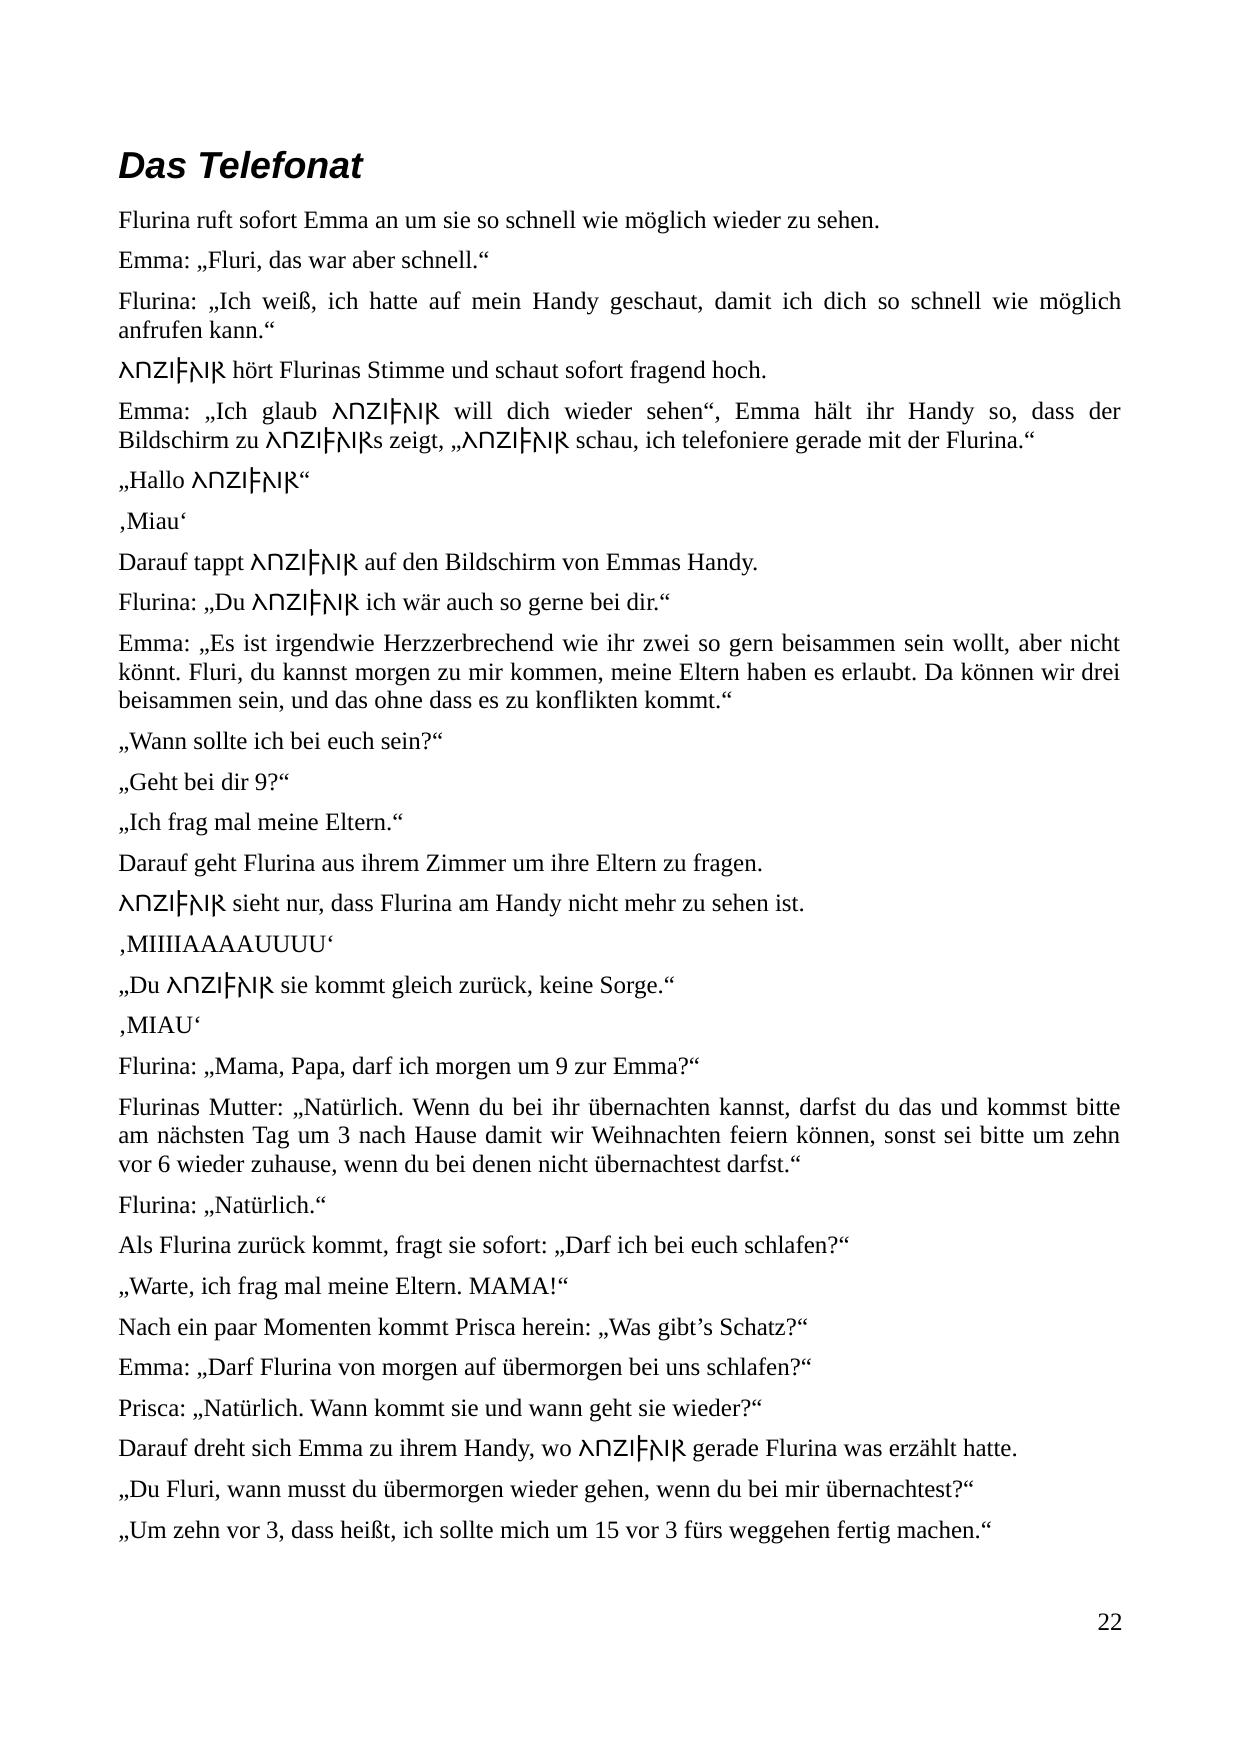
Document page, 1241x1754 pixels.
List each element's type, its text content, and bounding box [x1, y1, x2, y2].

text „Geht bei dir 9?“ [118, 767, 1122, 795]
text Als Flurina zurück kommt, fragt sie sofort: „Darf ich bei euch schlafen?“ [118, 1230, 1122, 1259]
text ‚MIIIIAAAAUUUU‘ [118, 929, 1122, 958]
subtitle Das Telefonat [118, 143, 1122, 186]
text Flurina: „Mama, Papa, darf ich morgen um 9 zur Emma?“ [118, 1051, 1122, 1080]
text „Ich frag mal meine Eltern.“ [118, 807, 1122, 836]
text Nach ein paar Momenten kommt Prisca herein: „Was gibt’s Schatz?“ [118, 1312, 1122, 1340]
text ‚MIAU‘ [118, 1010, 1122, 1039]
text ‚Miau‘ [118, 506, 1122, 535]
text Emma: „Darf Flurina von morgen auf übermorgen bei uns schlafen?“ [118, 1352, 1122, 1381]
text „Warte, ich frag mal meine Eltern. MAMA!“ [118, 1271, 1122, 1300]
text Emma: „Ich glaub 𐌻𐌿𐌶𐌹𐍆𐌰𐌹𐍂 will dich wieder sehen“, Emma hält ihr Handy so, dass der Bildschirm zu 𐌻𐌿𐌶𐌹𐍆𐌰𐌹𐍂s zeigt, „𐌻𐌿𐌶𐌹𐍆𐌰𐌹𐍂 schau, ich telefoniere gerade mit der Flurina.“ [118, 396, 1122, 453]
text Flurinas Mutter: „Natürlich. Wenn du bei ihr übernachten kannst, darfst du das und kommst bitte am nächsten Tag um 3 nach Hause damit wir Weihnachten feiern können, sonst sei bitte um zehn vor 6 wieder zuhause, wenn du bei denen nicht übernachtest darfst.“ [118, 1092, 1122, 1178]
text „Du 𐌻𐌿𐌶𐌹𐍆𐌰𐌹𐍂 sie kommt gleich zurück, keine Sorge.“ [118, 970, 1122, 998]
text Darauf geht Flurina aus ihrem Zimmer um ihre Eltern zu fragen. [118, 848, 1122, 877]
text 𐌻𐌿𐌶𐌹𐍆𐌰𐌹𐍂 sieht nur, dass Flurina am Handy nicht mehr zu sehen ist. [118, 888, 1122, 917]
text Flurina: „Natürlich.“ [118, 1190, 1122, 1218]
text Emma: „Es ist irgendwie Herzzerbrechend wie ihr zwei so gern beisammen sein wollt, aber nicht könnt. Fluri, du kannst morgen zu mir kommen, meine Eltern haben es erlaubt. Da können wir drei beisammen sein, und das ohne dass es zu konflikten kommt.“ [118, 628, 1122, 714]
text Flurina: „Ich weiß, ich hatte auf mein Handy geschaut, damit ich dich so schnell wie möglich anfrufen kann.“ [118, 286, 1122, 343]
text 𐌻𐌿𐌶𐌹𐍆𐌰𐌹𐍂 hört Flurinas Stimme und schaut sofort fragend hoch. [118, 355, 1122, 384]
text Darauf dreht sich Emma zu ihrem Handy, wo 𐌻𐌿𐌶𐌹𐍆𐌰𐌹𐍂 gerade Flurina was erzählt hatte. [118, 1433, 1122, 1462]
text Flurina: „Du 𐌻𐌿𐌶𐌹𐍆𐌰𐌹𐍂 ich wär auch so gerne bei dir.“ [118, 587, 1122, 616]
text „Du Fluri, wann musst du übermorgen wieder gehen, wenn du bei mir übernachtest?“ [118, 1474, 1122, 1503]
text „Um zehn vor 3, dass heißt, ich sollte mich um 15 vor 3 fürs weggehen fertig machen.“ [118, 1515, 1122, 1543]
text „Hallo 𐌻𐌿𐌶𐌹𐍆𐌰𐌹𐍂“ [118, 465, 1122, 494]
text Emma: „Fluri, das war aber schnell.“ [118, 245, 1122, 274]
text Darauf tappt 𐌻𐌿𐌶𐌹𐍆𐌰𐌹𐍂 auf den Bildschirm von Emmas Handy. [118, 547, 1122, 575]
text Prisca: „Natürlich. Wann kommt sie und wann geht sie wieder?“ [118, 1393, 1122, 1422]
text Flurina ruft sofort Emma an um sie so schnell wie möglich wieder zu sehen. [118, 205, 1122, 233]
text „Wann sollte ich bei euch sein?“ [118, 726, 1122, 755]
